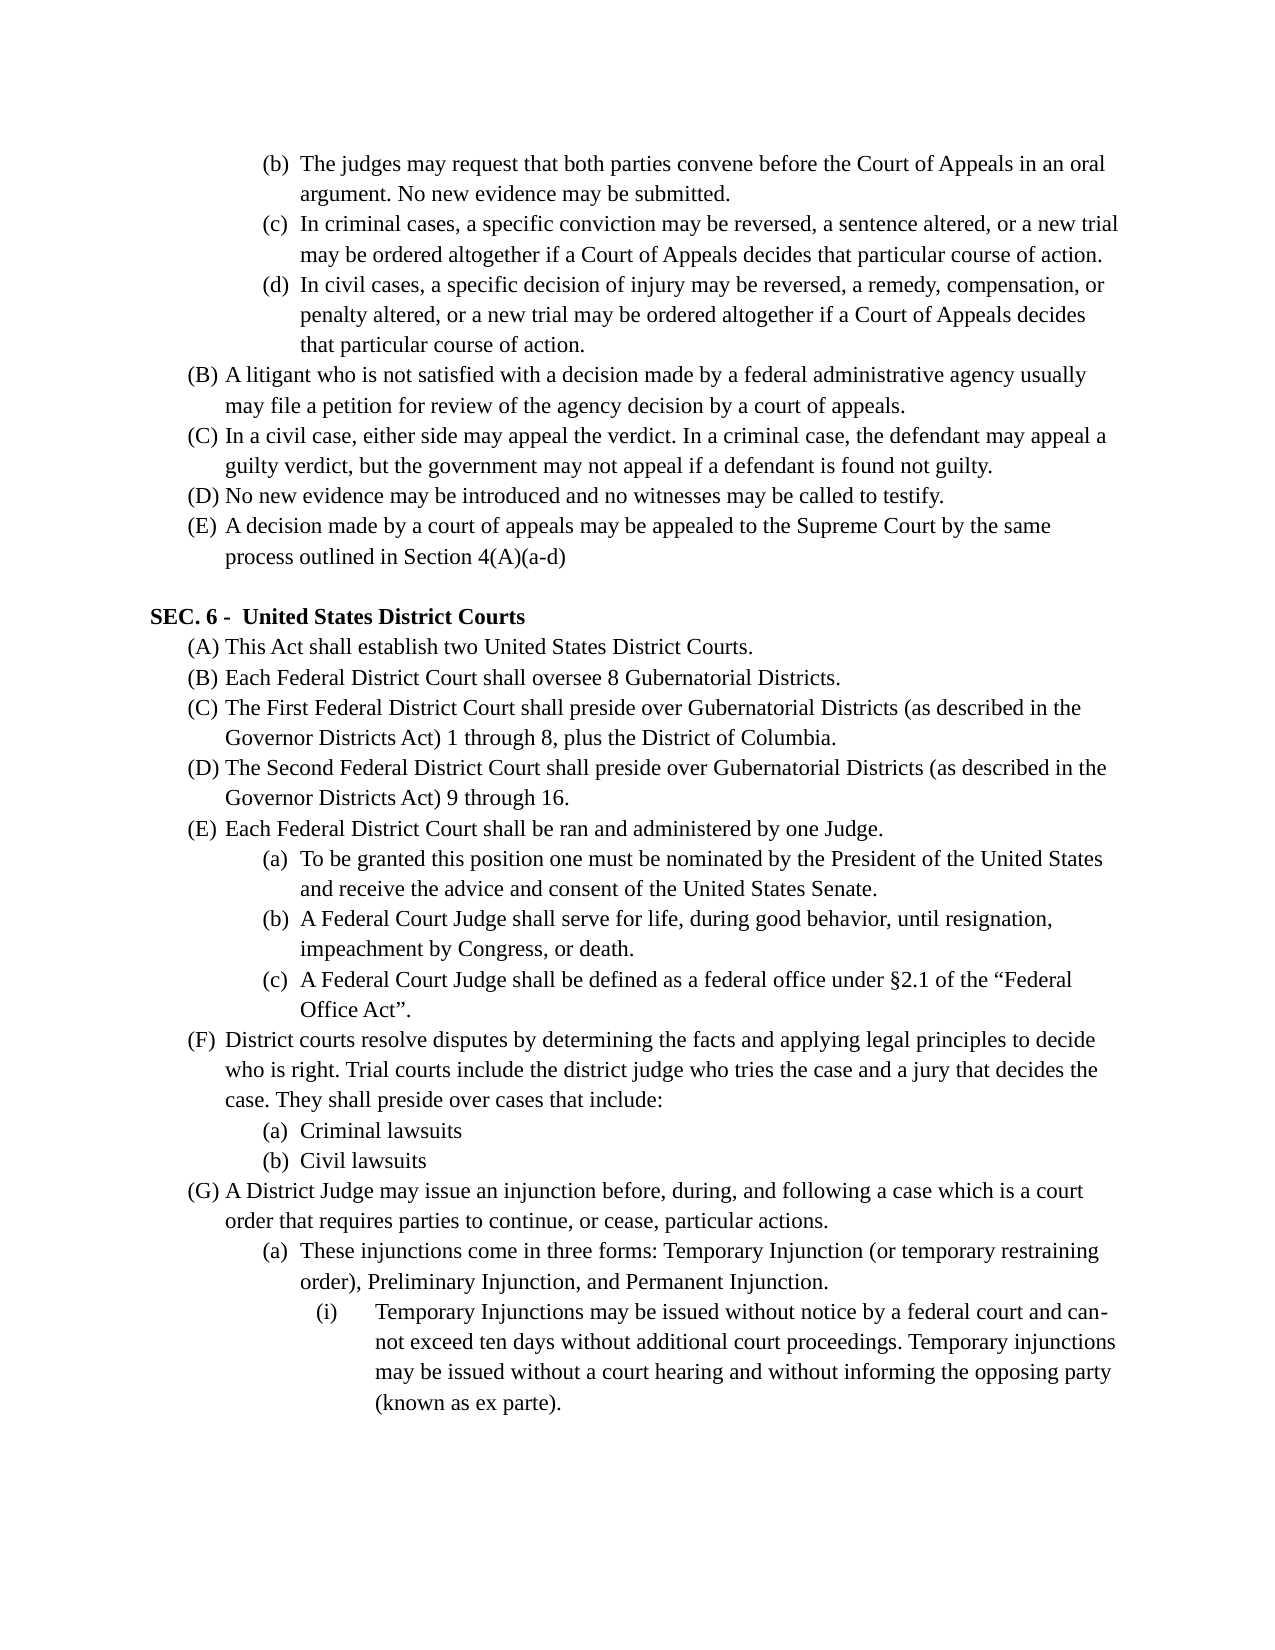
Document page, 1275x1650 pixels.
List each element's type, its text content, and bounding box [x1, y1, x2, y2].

list These injunctions come in three forms: Temporary Injunction (or temporary restraining order), Preliminary Injunction, and Permanent Injunction. [262, 1237, 1125, 1294]
list Civil lawsuits [262, 1147, 1125, 1173]
list No new evidence may be introduced and no witnesses may be called to testify. [187, 482, 1125, 509]
list Criminal lawsuits [262, 1117, 1125, 1143]
list This Act shall establish two United States District Courts. [187, 633, 1125, 660]
list A decision made by a court of appeals may be appealed to the Supreme Court by the same process outlined in Section 4(A)(a-d) [187, 512, 1125, 569]
list In civil cases, a specific decision of injury may be reversed, a remedy, compensation, or penalty altered, or a new trial may be ordered altogether if a Court of Appeals decides that particular course of action. [262, 271, 1125, 358]
list The Second Federal District Court shall preside over Gubernatorial Districts (as described in the Governor Districts Act) 9 through 16. [187, 754, 1125, 811]
list Each Federal District Court shall oversee 8 Gubernatorial Districts. [187, 663, 1125, 690]
list District courts resolve disputes by determining the facts and applying legal principles to decide who is right. Trial courts include the district judge who tries the case and a jury that decides the case. They shall preside over cases that include: [187, 1026, 1125, 1113]
list The First Federal District Court shall preside over Gubernatorial Districts (as described in the Governor Districts Act) 1 through 8, plus the District of Columbia. [187, 694, 1125, 750]
list In a civil case, either side may appeal the verdict. In a criminal case, the defendant may appeal a guilty verdict, but the government may not appeal if a defendant is found not guilty. [187, 422, 1125, 478]
list Temporary Injunctions may be issued without notice by a federal court and can­not exceed ten days without additional court proceedings. Temporary injunctions may be issued without a court hearing and without informing the opposing party (known as ex parte). [337, 1298, 1125, 1415]
list The judges may request that both parties convene before the Court of Appeals in an oral argument. No new evidence may be submitted. [262, 150, 1125, 207]
text SEC. 6 - United States District Courts [150, 603, 1125, 629]
list A Federal Court Judge shall serve for life, during good behavior, until resignation, impeachment by Congress, or death. [262, 905, 1125, 962]
list In criminal cases, a specific conviction may be reversed, a sentence altered, or a new trial may be ordered altogether if a Court of Appeals decides that particular course of action. [262, 210, 1125, 267]
list A Federal Court Judge shall be defined as a federal office under §2.1 of the “Federal Office Act”. [262, 966, 1125, 1022]
list To be granted this position one must be nominated by the President of the United States and receive the advice and consent of the United States Senate. [262, 845, 1125, 901]
list A litigant who is not satisfied with a decision made by a federal administrative agency usually may file a petition for review of the agency decision by a court of appeals. [187, 361, 1125, 418]
list Each Federal District Court shall be ran and administered by one Judge. [187, 814, 1125, 841]
list A District Judge may issue an injunction before, during, and following a case which is a court order that requires parties to continue, or cease, particular actions. [187, 1177, 1125, 1234]
